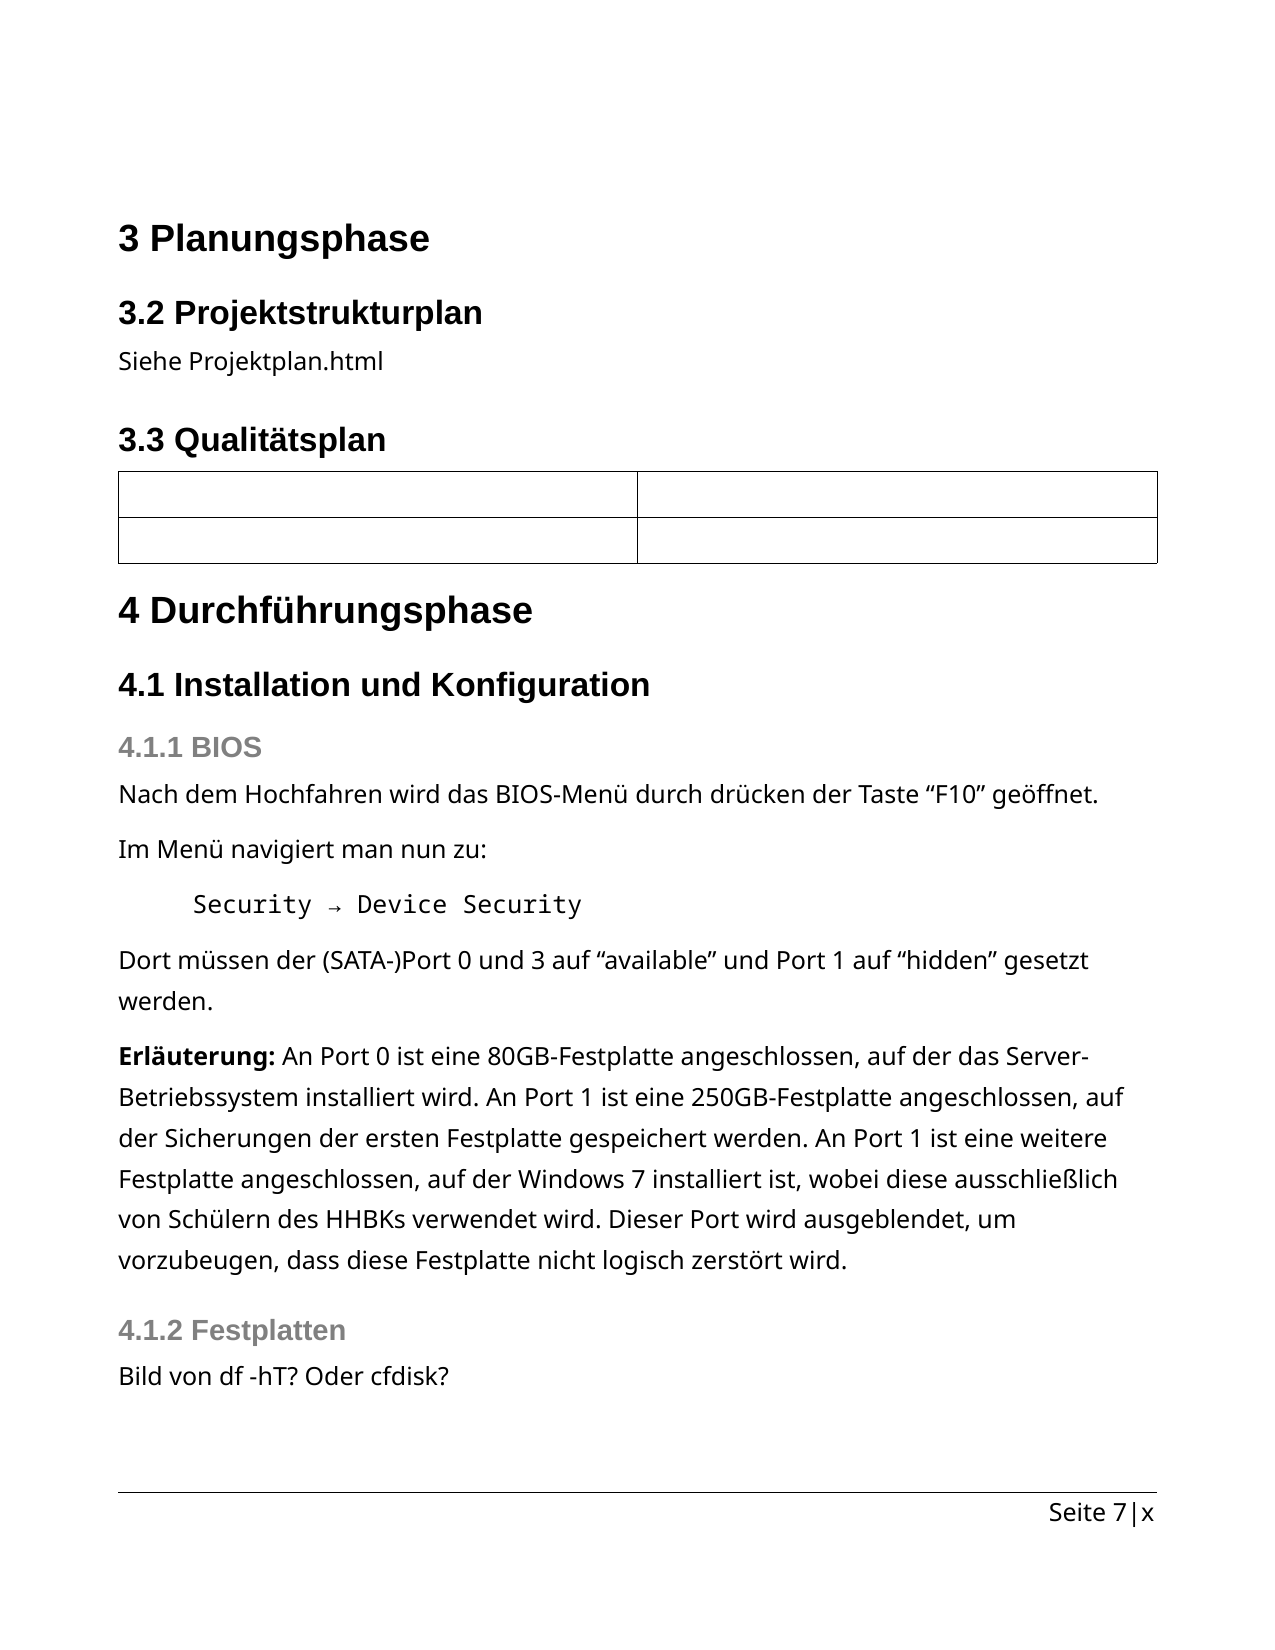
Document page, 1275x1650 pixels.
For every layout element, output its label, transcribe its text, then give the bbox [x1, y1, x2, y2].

subtitle 4 Durchführungsphase [118, 588, 1157, 631]
text Dort müssen der (SATA-)Port 0 und 3 auf “available” und Port 1 auf “hidden” gesetzt werden. [118, 943, 1157, 1017]
subtitle 4.1 Installation und Konfiguration [118, 664, 1157, 703]
text Erläuterung: An Port 0 ist eine 80GB-Festplatte angeschlossen, auf der das Server-Betriebssystem installiert wird. An Port 1 ist eine 250GB-Festplatte angeschlossen, auf der Sicherungen der ersten Festplatte gespeichert werden. An Port 1 ist eine weitere Festplatte angeschlossen, auf der Windows 7 installiert ist, wobei diese ausschließlich von Schülern des HHBKs verwendet wird. Dieser Port wird ausgeblendet, um vorzubeugen, dass diese Festplatte nicht logisch zerstört wird. [118, 1039, 1157, 1277]
subtitle 3.2 Projektstrukturplan [118, 293, 1157, 331]
text Nach dem Hochfahren wird das BIOS-Menü durch drücken der Taste “F10” geöffnet. [118, 776, 1157, 810]
text Bild von df -hT? Oder cfdisk? [118, 1359, 1157, 1393]
subtitle 4.1.1 BIOS [118, 730, 1157, 764]
text Im Menü navigiert man nun zu: [118, 832, 1157, 866]
table_cell [638, 518, 1157, 562]
subtitle 4.1.2 Festplatten [118, 1313, 1157, 1347]
table_cell [119, 518, 637, 562]
text Siehe Projektplan.html [118, 344, 1157, 378]
table_header [119, 472, 637, 517]
table_header [638, 472, 1157, 517]
subtitle 3 Planungsphase [118, 216, 1157, 259]
subtitle 3.3 Qualitätsplan [118, 420, 1157, 459]
text Security → Device Security [118, 887, 1157, 921]
